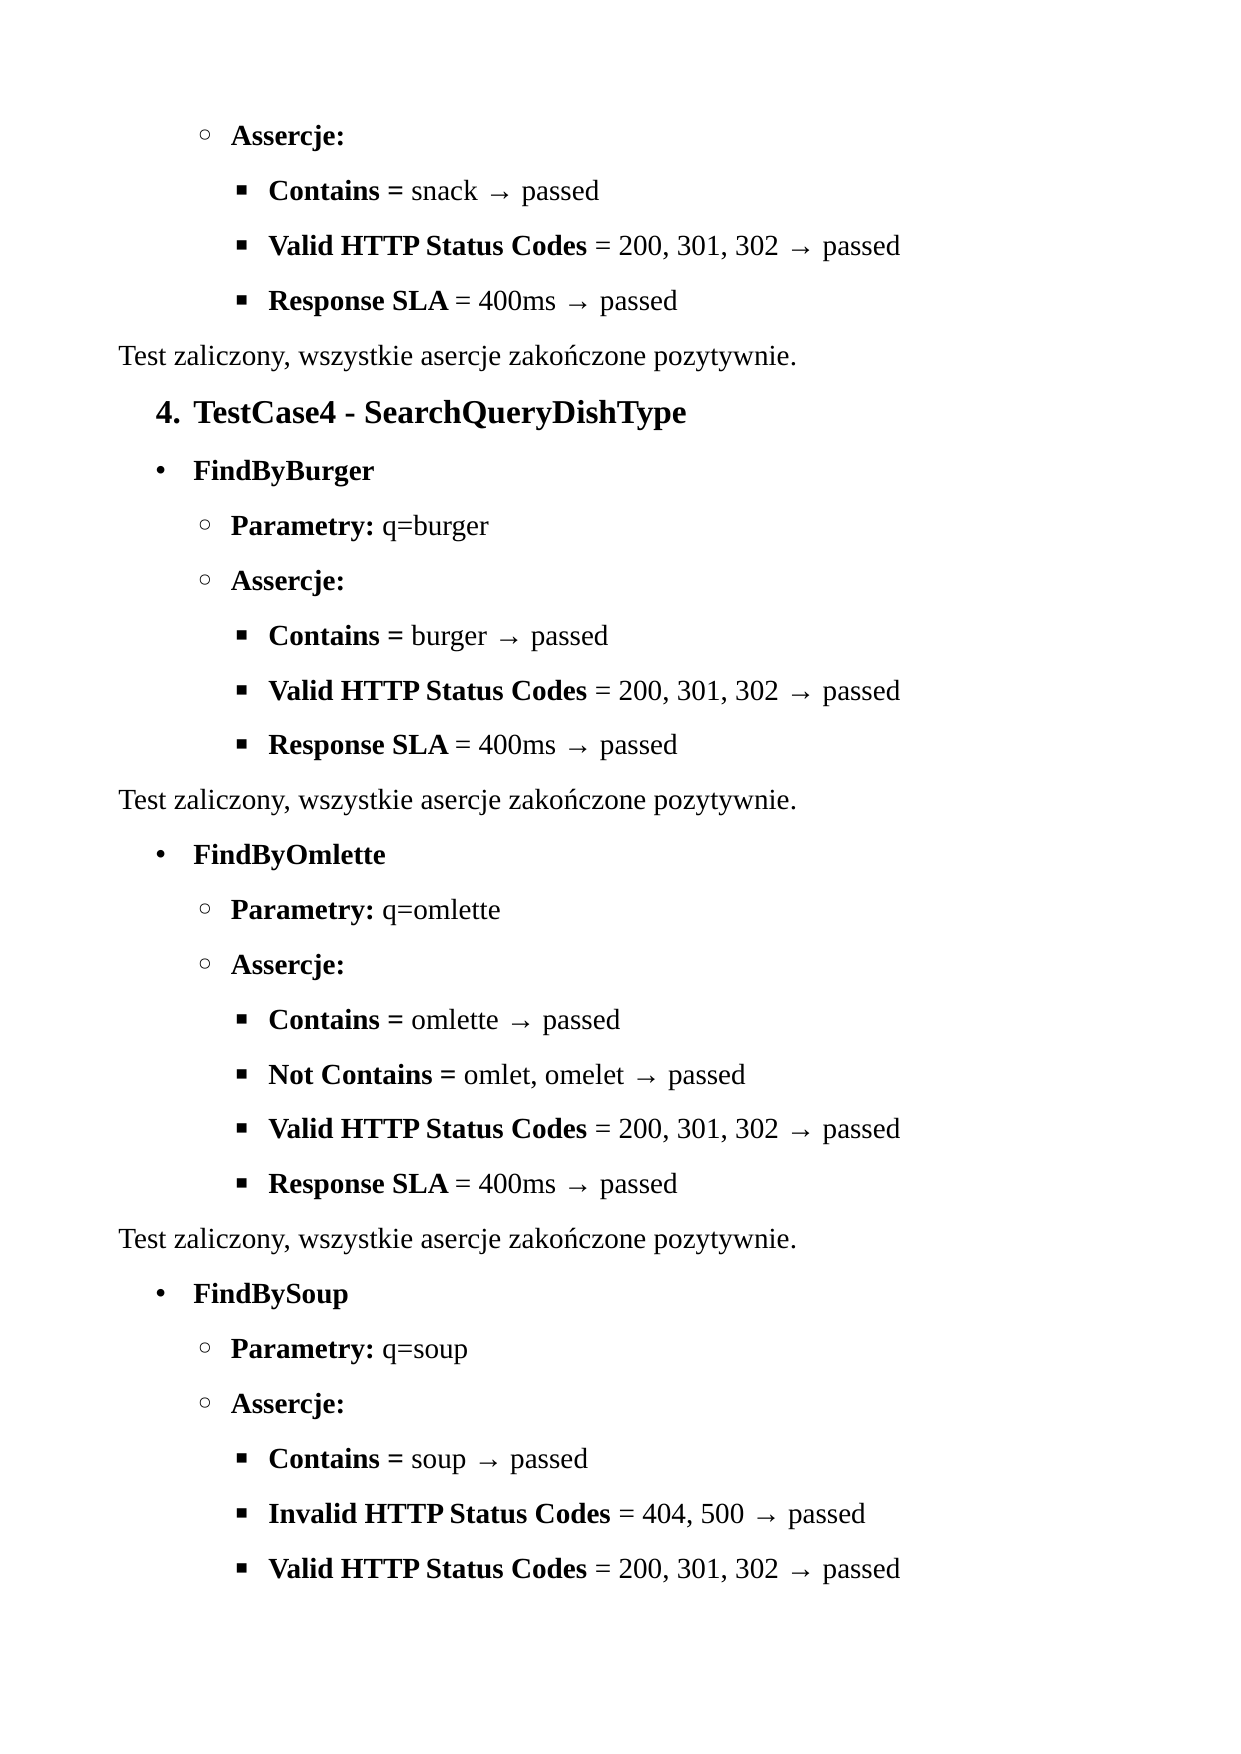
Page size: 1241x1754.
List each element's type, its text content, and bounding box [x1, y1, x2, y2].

list Invalid HTTP Status Codes = 404, 500 → passed [231, 1496, 1122, 1529]
text Test zaliczony, wszystkie asercje zakończone pozytywnie. [118, 1221, 1122, 1255]
list Assercje: [193, 563, 1122, 596]
list FindBySoup [156, 1276, 1122, 1310]
list Contains = burger → passed [231, 618, 1122, 651]
list Parametry: q=soup [193, 1331, 1122, 1365]
list Response SLA = 400ms → passed [231, 1167, 1122, 1200]
text Test zaliczony, wszystkie asercje zakończone pozytywnie. [118, 338, 1122, 371]
list FindByBurger [156, 453, 1122, 487]
list Valid HTTP Status Codes = 200, 301, 302 → passed [231, 228, 1122, 262]
list Contains = omlette → passed [231, 1002, 1122, 1036]
list Not Contains = omlet, omelet → passed [231, 1057, 1122, 1090]
list Parametry: q=burger [193, 508, 1122, 542]
list Assercje: [193, 947, 1122, 981]
list Valid HTTP Status Codes = 200, 301, 302 → passed [231, 673, 1122, 706]
list Valid HTTP Status Codes = 200, 301, 302 → passed [231, 1112, 1122, 1145]
list Response SLA = 400ms → passed [231, 283, 1122, 316]
list FindByOmlette [156, 837, 1122, 871]
list TestCase4 - SearchQueryDishType [156, 392, 1122, 431]
list Assercje: [193, 118, 1122, 152]
list Valid HTTP Status Codes = 200, 301, 302 → passed [231, 1551, 1122, 1584]
list Response SLA = 400ms → passed [231, 727, 1122, 761]
list Contains = soup → passed [231, 1441, 1122, 1474]
list Contains = snack → passed [231, 173, 1122, 207]
text Test zaliczony, wszystkie asercje zakończone pozytywnie. [118, 782, 1122, 816]
list Parametry: q=omlette [193, 892, 1122, 926]
list Assercje: [193, 1386, 1122, 1420]
